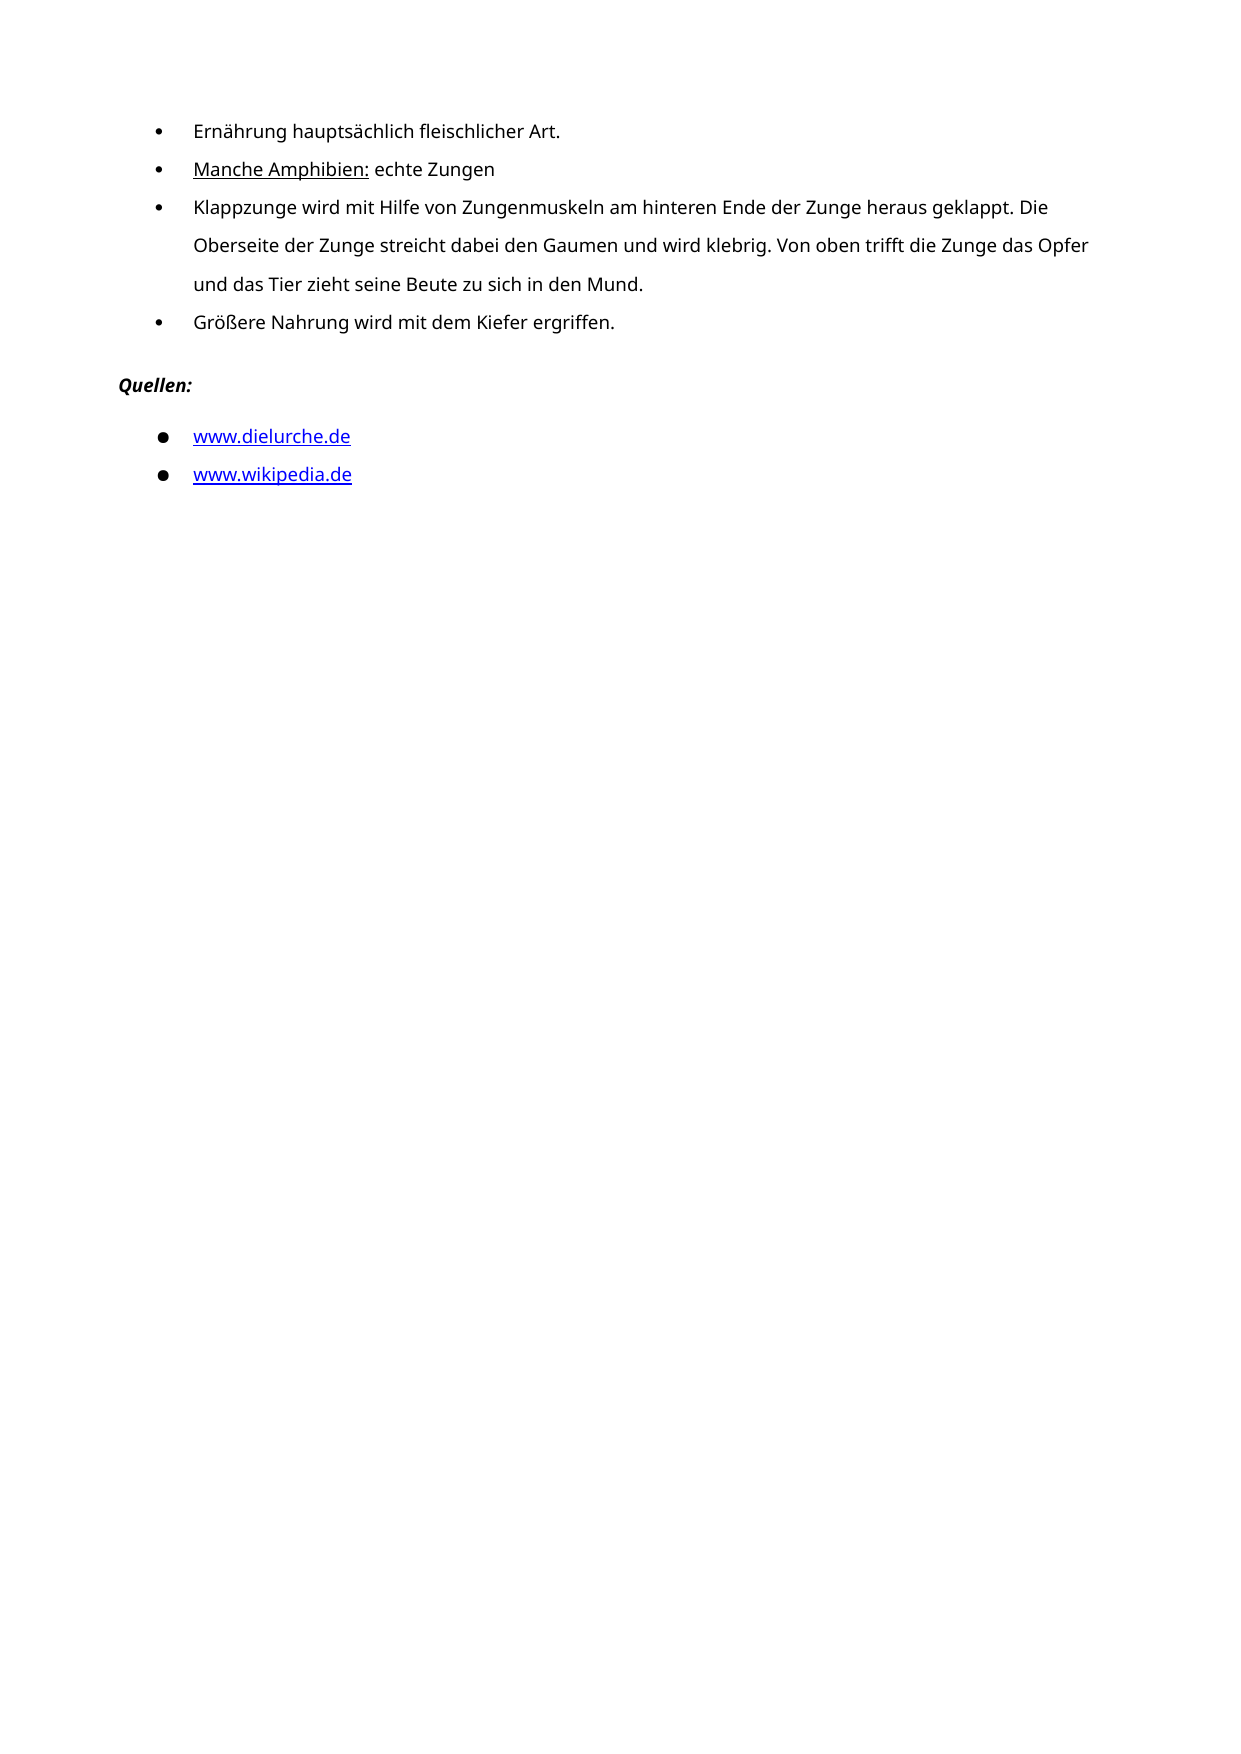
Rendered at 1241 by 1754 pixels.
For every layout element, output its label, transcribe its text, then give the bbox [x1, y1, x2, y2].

list Manche Amphibien: echte Zungen [156, 156, 1122, 182]
list Größere Nahrung wird mit dem Kiefer ergriffen. [156, 309, 1122, 335]
list www.wikipedia.de [156, 461, 1122, 487]
list Ernährung hauptsächlich fleischlicher Art. [156, 118, 1122, 144]
list www.dielurche.de [156, 423, 1122, 449]
list Klappzunge wird mit Hilfe von Zungenmuskeln am hinteren Ende der Zunge heraus geklappt. Die Oberseite der Zunge streicht dabei den Gaumen und wird klebrig. Von oben trifft die Zunge das Opfer und das Tier zieht seine Beute zu sich in den Mund. [156, 194, 1122, 297]
subtitle Quellen: [118, 372, 1122, 398]
